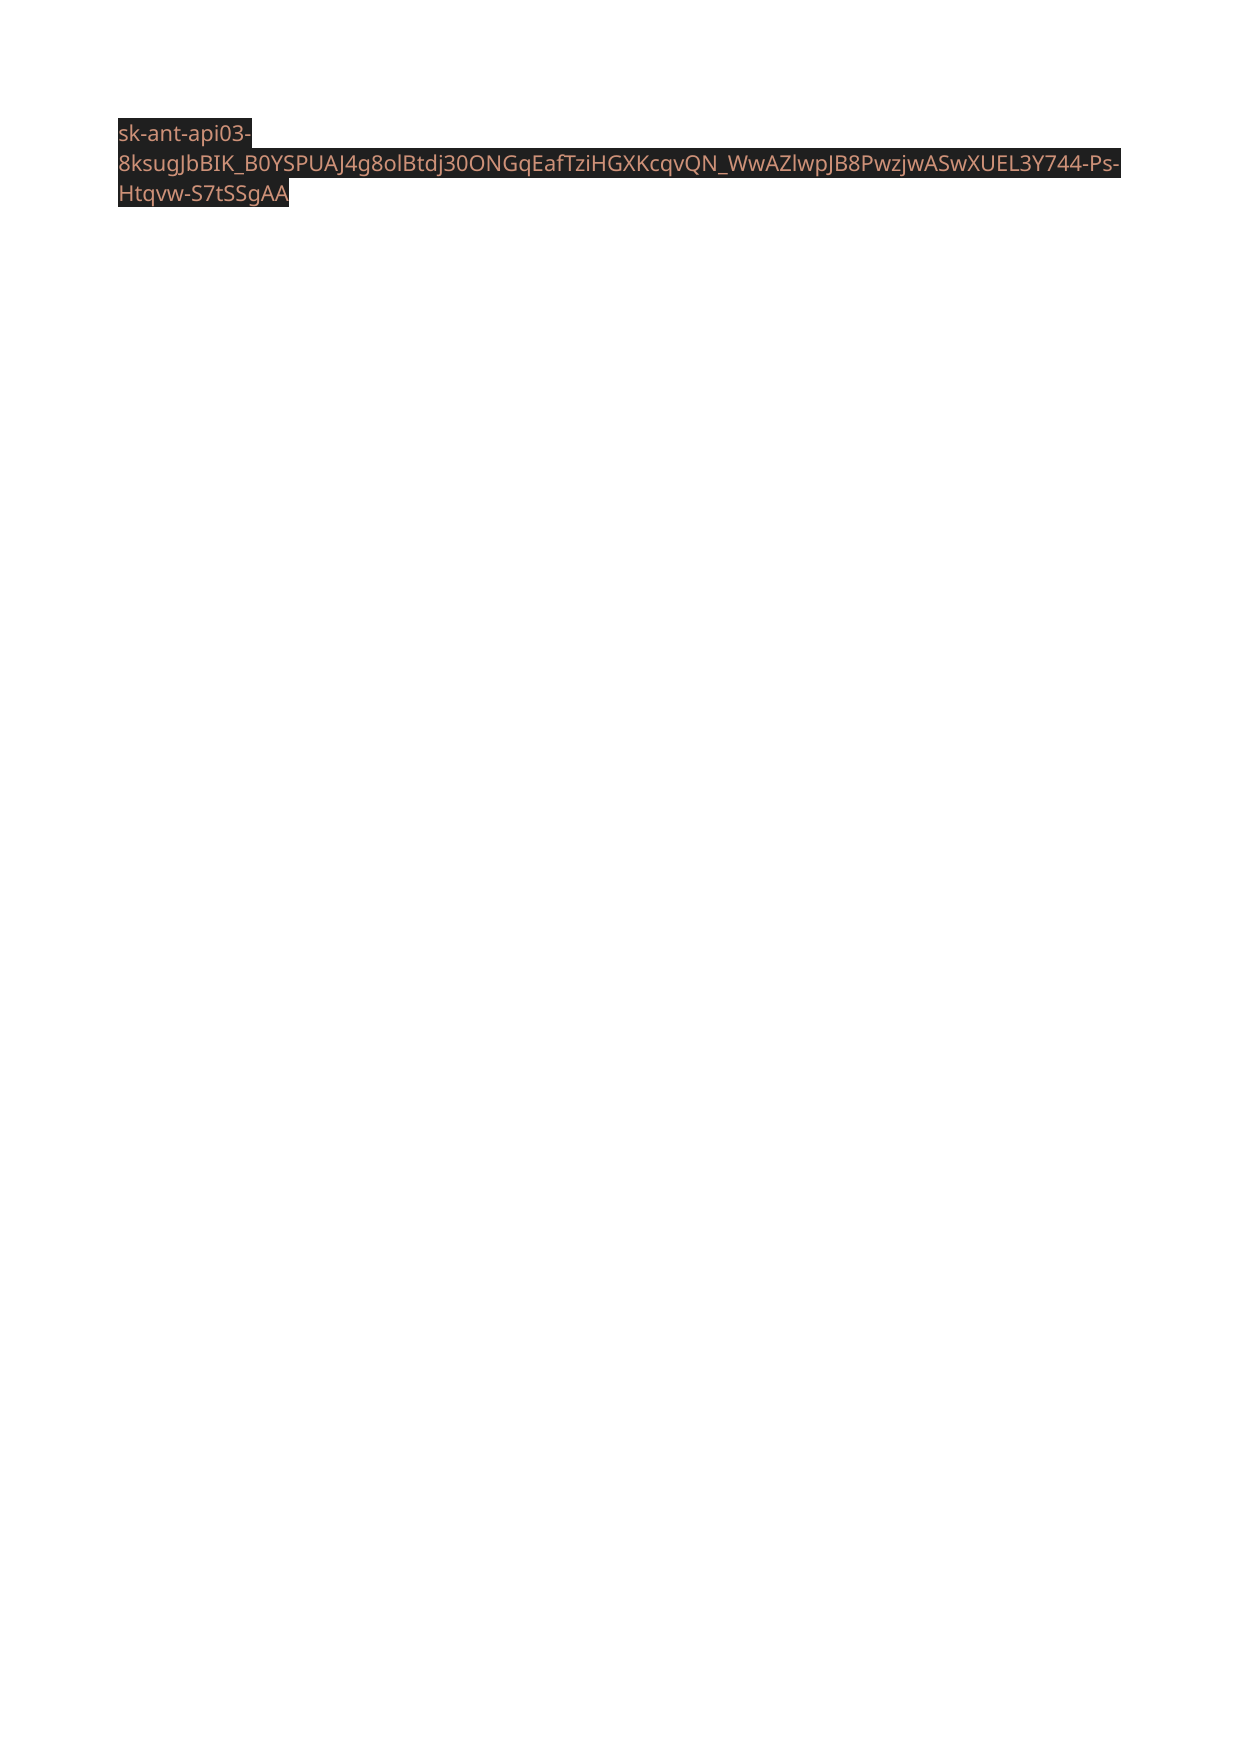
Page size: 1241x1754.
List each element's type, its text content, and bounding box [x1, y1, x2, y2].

text 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 [118, 118, 1122, 207]
